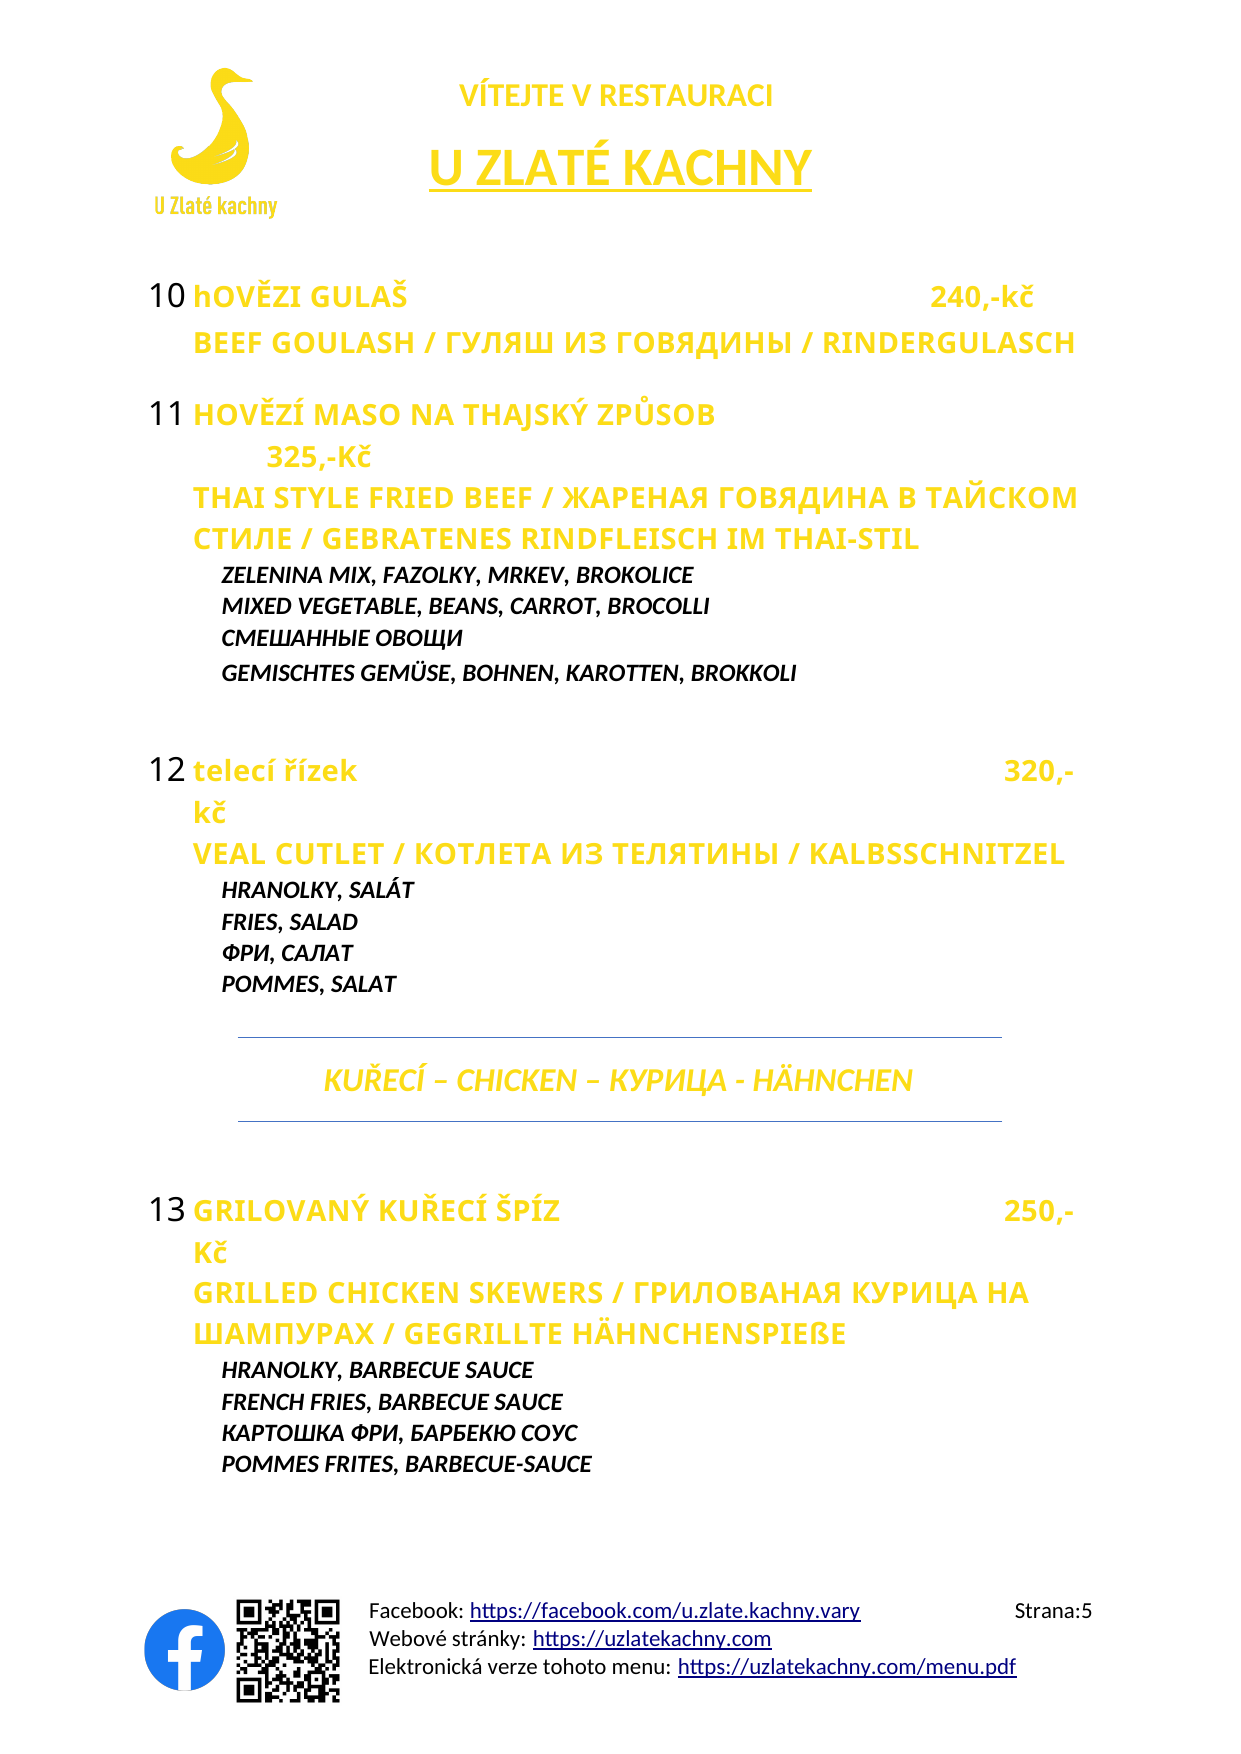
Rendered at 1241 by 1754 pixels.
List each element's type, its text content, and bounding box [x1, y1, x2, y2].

text French fries, barbecue sauce [221, 1386, 1092, 1416]
text Hranolky, barbecue sauce [221, 1354, 1092, 1385]
text Hranolky, salát [221, 874, 1092, 905]
text Gemischtes Gemüse, Bohnen, Karotten, Brokkoli [221, 653, 1092, 689]
text Zelenina mix, fazolky, mrkev, brokolice [221, 559, 1092, 589]
text Картошка фри, барбекю соус [221, 1417, 1092, 1448]
subtitle hOVĚZI GULAŠ 240,-kč BEEF GOULASH / ГУЛЯШ ИЗ ГОВЯДИНЫ / RINDERGULASCH [148, 272, 1092, 363]
text Pommes Frites, Barbecue-Sauce [221, 1448, 1092, 1479]
subtitle HOVĚZÍ MASO NA THAJSKÝ ZPŮSOB 325,-Kč THAI STYLE FRIED BEEF / ЖАРЕНАЯ ГОВЯДИНА В ТАЙСКОМ СТИЛЕ / GEBRATENES RINDFLEISCH IM THAI-STIL [148, 390, 1092, 558]
text Смешанные овощи [221, 622, 1092, 652]
subtitle telecí řízek 320,- kč VEAL CUTLET / КОТЛЕТА ИЗ ТЕЛЯТИНЫ / KALBSSCHNITZEL [148, 746, 1092, 873]
text KUŘECÍ – CHICKEN – КУРИЦА - HÄHNCHEN [238, 1038, 1002, 1121]
text Mixed vegetable, beans, carrot, brocolli [221, 590, 1092, 621]
text FRIES, SALAD [221, 906, 1092, 936]
text POMMES, SALAT [221, 968, 1092, 999]
text ФРИ, САЛАТ [221, 937, 1092, 967]
subtitle GRILOVANÝ KUŘECÍ ŠPÍZ 250,-Kč GRILLED CHICKEN SKEWERS / ГРИЛОВАНАЯ КУРИЦА НА ШАМПУРАХ / GEGRILLTE HÄHNCHENSPIEßE [148, 1185, 1092, 1353]
